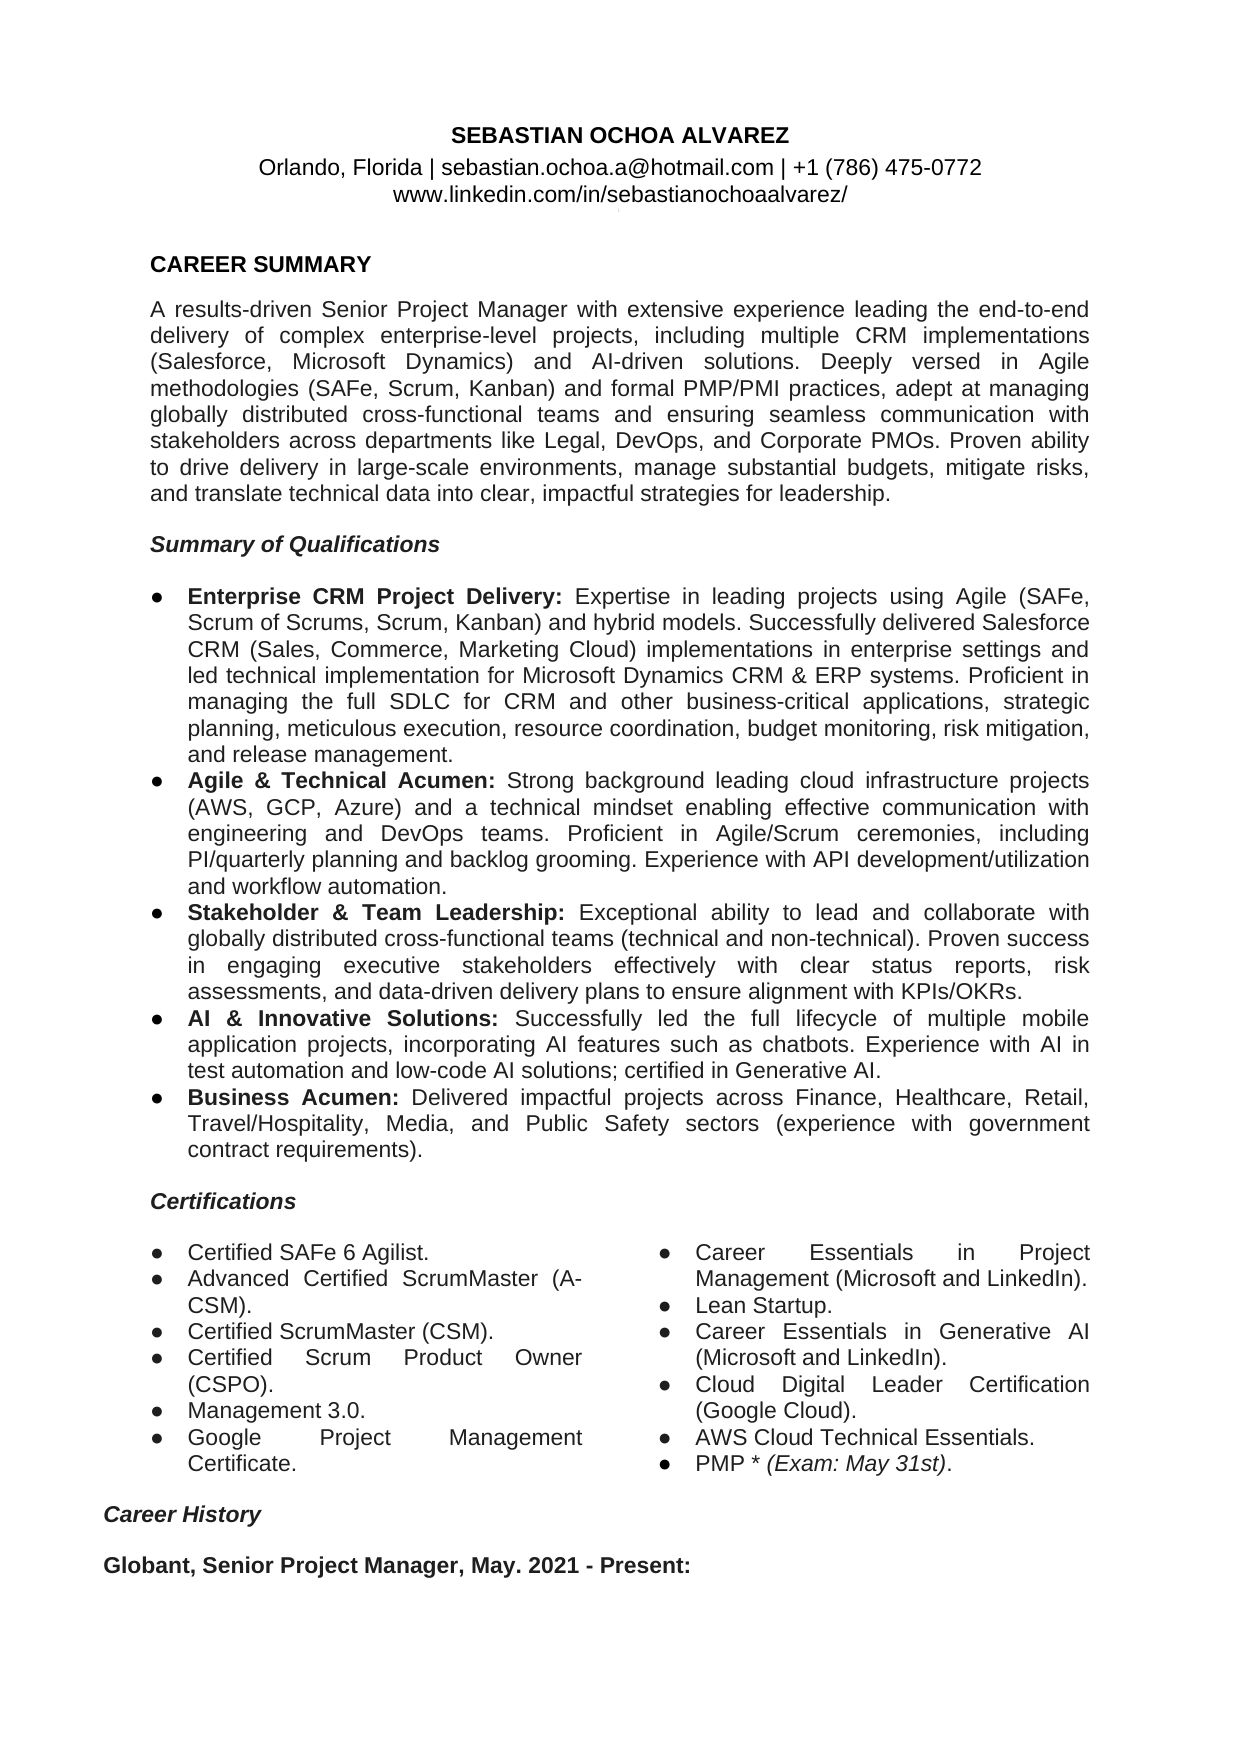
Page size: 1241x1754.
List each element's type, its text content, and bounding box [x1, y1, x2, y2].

list Certified SAFe 6 Agilist. [150, 1239, 583, 1265]
list Agile & Technical Acumen: Strong background leading cloud infrastructure projects (AWS, GCP, Azure) and a technical mindset enabling effective communication with engineering and DevOps teams. Proficient in Agile/Scrum ceremonies, including PI/quarterly planning and backlog grooming. Experience with API development/utilization and workflow automation. [150, 767, 1090, 899]
list Cloud Digital Leader Certification (Google Cloud). [658, 1371, 1090, 1423]
text Summary of Qualifications [150, 531, 1090, 558]
text CAREER SUMMARY [150, 262, 1090, 275]
list Lean Startup. [658, 1292, 1090, 1318]
list Stakeholder & Team Leadership: Exceptional ability to lead and collaborate with globally distributed cross-functional teams (technical and non-technical). Proven success in engaging executive stakeholders effectively with clear status reports, risk assessments, and data-driven delivery plans to ensure alignment with KPIs/OKRs. [150, 899, 1090, 1004]
list AI & Innovative Solutions: Successfully led the full lifecycle of multiple mobile application projects, incorporating AI features such as chatbots. Experience with AI in test automation and low-code AI solutions; certified in Generative AI. [150, 1004, 1090, 1083]
text Career History [103, 1501, 1090, 1527]
text SEBASTIAN OCHOA ALVAREZ [150, 122, 1090, 148]
list Certified ScrumMaster (CSM). [150, 1318, 583, 1344]
list Google Project Management Certificate. [150, 1423, 583, 1476]
list Career Essentials in Project Management (Microsoft and LinkedIn). [658, 1239, 1090, 1292]
list Management 3.0. [150, 1397, 583, 1423]
list Advanced Certified ScrumMaster (A-CSM). [150, 1265, 583, 1318]
text Globant, Senior Project Manager, May. 2021 - Present: [103, 1552, 1090, 1579]
text A results-driven Senior Project Manager with extensive experience leading the end-to-end delivery of complex enterprise-level projects, including multiple CRM implementations (Salesforce, Microsoft Dynamics) and AI-driven solutions. Deeply versed in Agile methodologies (SAFe, Scrum, Kanban) and formal PMP/PMI practices, adept at managing globally distributed cross-functional teams and ensuring seamless communication with stakeholders across departments like Legal, DevOps, and Corporate PMOs. Proven ability to drive delivery in large-scale environments, manage substantial budgets, mitigate risks, and translate technical data into clear, impactful strategies for leadership. [150, 296, 1090, 506]
list Certified Scrum Product Owner (CSPO). [150, 1344, 583, 1397]
list Career Essentials in Generative AI (Microsoft and LinkedIn). [658, 1318, 1090, 1371]
text Certifications [150, 1188, 1090, 1214]
list PMP * (Exam: May 31st). [658, 1450, 1090, 1476]
text Orlando, Florida | sebastian.ochoa.a@hotmail.com | +1 (786) 475-0772 www.linkedin.com/in/sebastianochoaalvarez/ [150, 154, 1090, 207]
list Business Acumen: Delivered impactful projects across Finance, Healthcare, Retail, Travel/Hospitality, Media, and Public Safety sectors (experience with government contract requirements). [150, 1083, 1090, 1163]
list Enterprise CRM Project Delivery: Expertise in leading projects using Agile (SAFe, Scrum of Scrums, Scrum, Kanban) and hybrid models. Successfully delivered Salesforce CRM (Sales, Commerce, Marketing Cloud) implementations in enterprise settings and led technical implementation for Microsoft Dynamics CRM & ERP systems. Proficient in managing the full SDLC for CRM and other business-critical applications, strategic planning, meticulous execution, resource coordination, budget monitoring, risk mitigation, and release management. [150, 583, 1090, 767]
list AWS Cloud Technical Essentials. [658, 1423, 1090, 1450]
